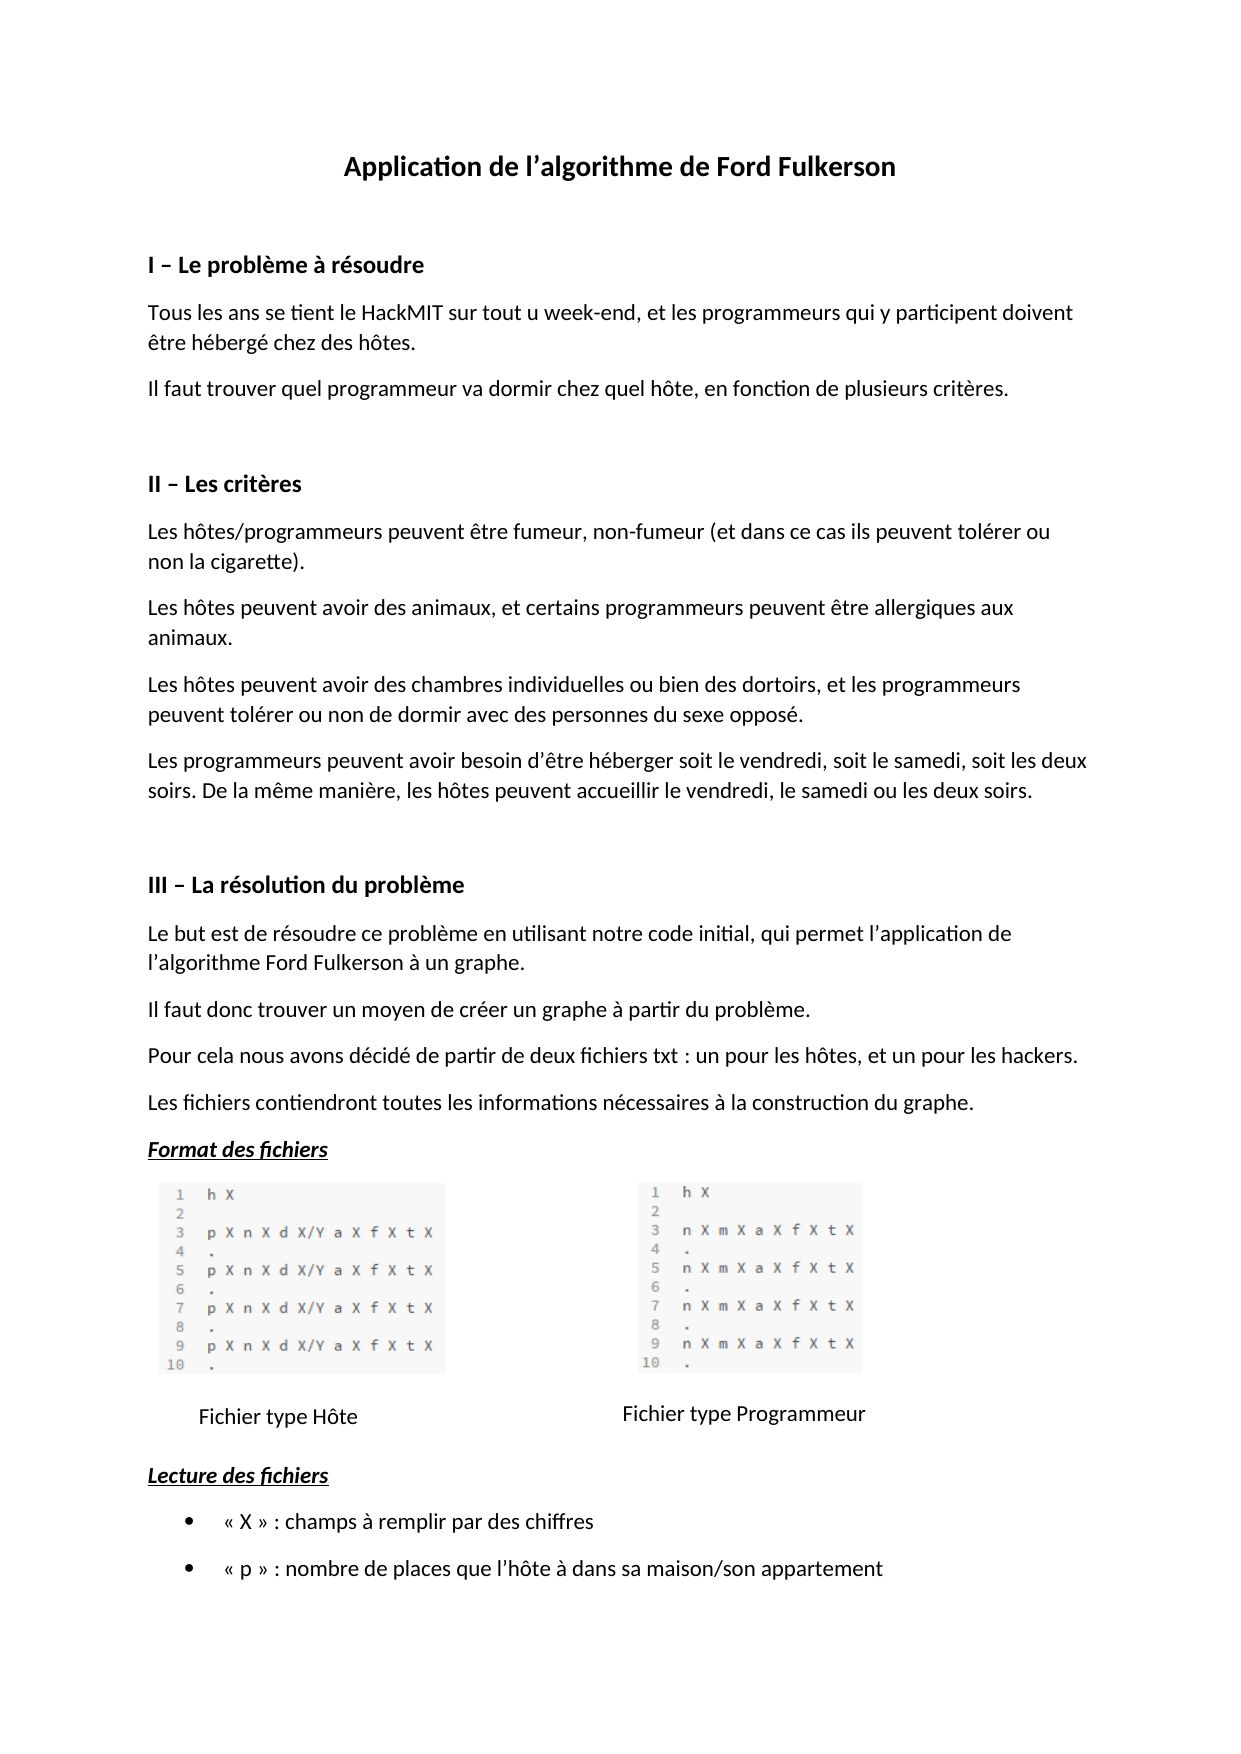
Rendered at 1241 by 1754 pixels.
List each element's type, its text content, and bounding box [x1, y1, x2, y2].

text Format des fichiers [148, 1135, 1093, 1163]
text Pour cela nous avons décidé de partir de deux fichiers txt : un pour les hôtes, et un pour les hackers. [148, 1042, 1093, 1070]
text III – La résolution du problème [148, 869, 1093, 900]
text Les hôtes peuvent avoir des chambres individuelles ou bien des dortoirs, et les programmeurs peuvent tolérer ou non de dormir avec des personnes du sexe opposé. [148, 670, 1093, 728]
text Fichier type Programmeur [622, 1399, 876, 1428]
list « p » : nombre de places que l’hôte à dans sa maison/son appartement [185, 1554, 1093, 1582]
text Les hôtes peuvent avoir des animaux, et certains programmeurs peuvent être allergiques aux animaux. [148, 593, 1093, 651]
text Les hôtes/programmeurs peuvent être fumeur, non-fumeur (et dans ce cas ils peuvent tolérer ou non la cigarette). [148, 517, 1093, 575]
text Le but est de résoudre ce problème en utilisant notre code initial, qui permet l’application de l’algorithme Ford Fulkerson à un graphe. [148, 919, 1093, 977]
text Les fichiers contiendront toutes les informations nécessaires à la construction du graphe. [148, 1088, 1093, 1116]
text Fichier type Hôte [199, 1402, 376, 1428]
list « X » : champs à remplir par des chiffres [185, 1507, 1093, 1535]
text I – Le problème à résoudre [148, 249, 1093, 279]
text Les programmeurs peuvent avoir besoin d’être héberger soit le vendredi, soit le samedi, soit les deux soirs. De la même manière, les hôtes peuvent accueillir le vendredi, le samedi ou les deux soirs. [148, 746, 1093, 804]
text Il faut trouver quel programmeur va dormir chez quel hôte, en fonction de plusieurs critères. [148, 374, 1093, 403]
text Application de l’algorithme de Ford Fulkerson [148, 148, 1093, 183]
text II – Les critères [148, 468, 1093, 498]
text Tous les ans se tient le HackMIT sur tout u week-end, et les programmeurs qui y participent doivent être hébergé chez des hôtes. [148, 298, 1093, 356]
text Il faut donc trouver un moyen de créer un graphe à partir du problème. [148, 995, 1093, 1023]
text Lecture des fichiers [148, 1461, 1093, 1489]
